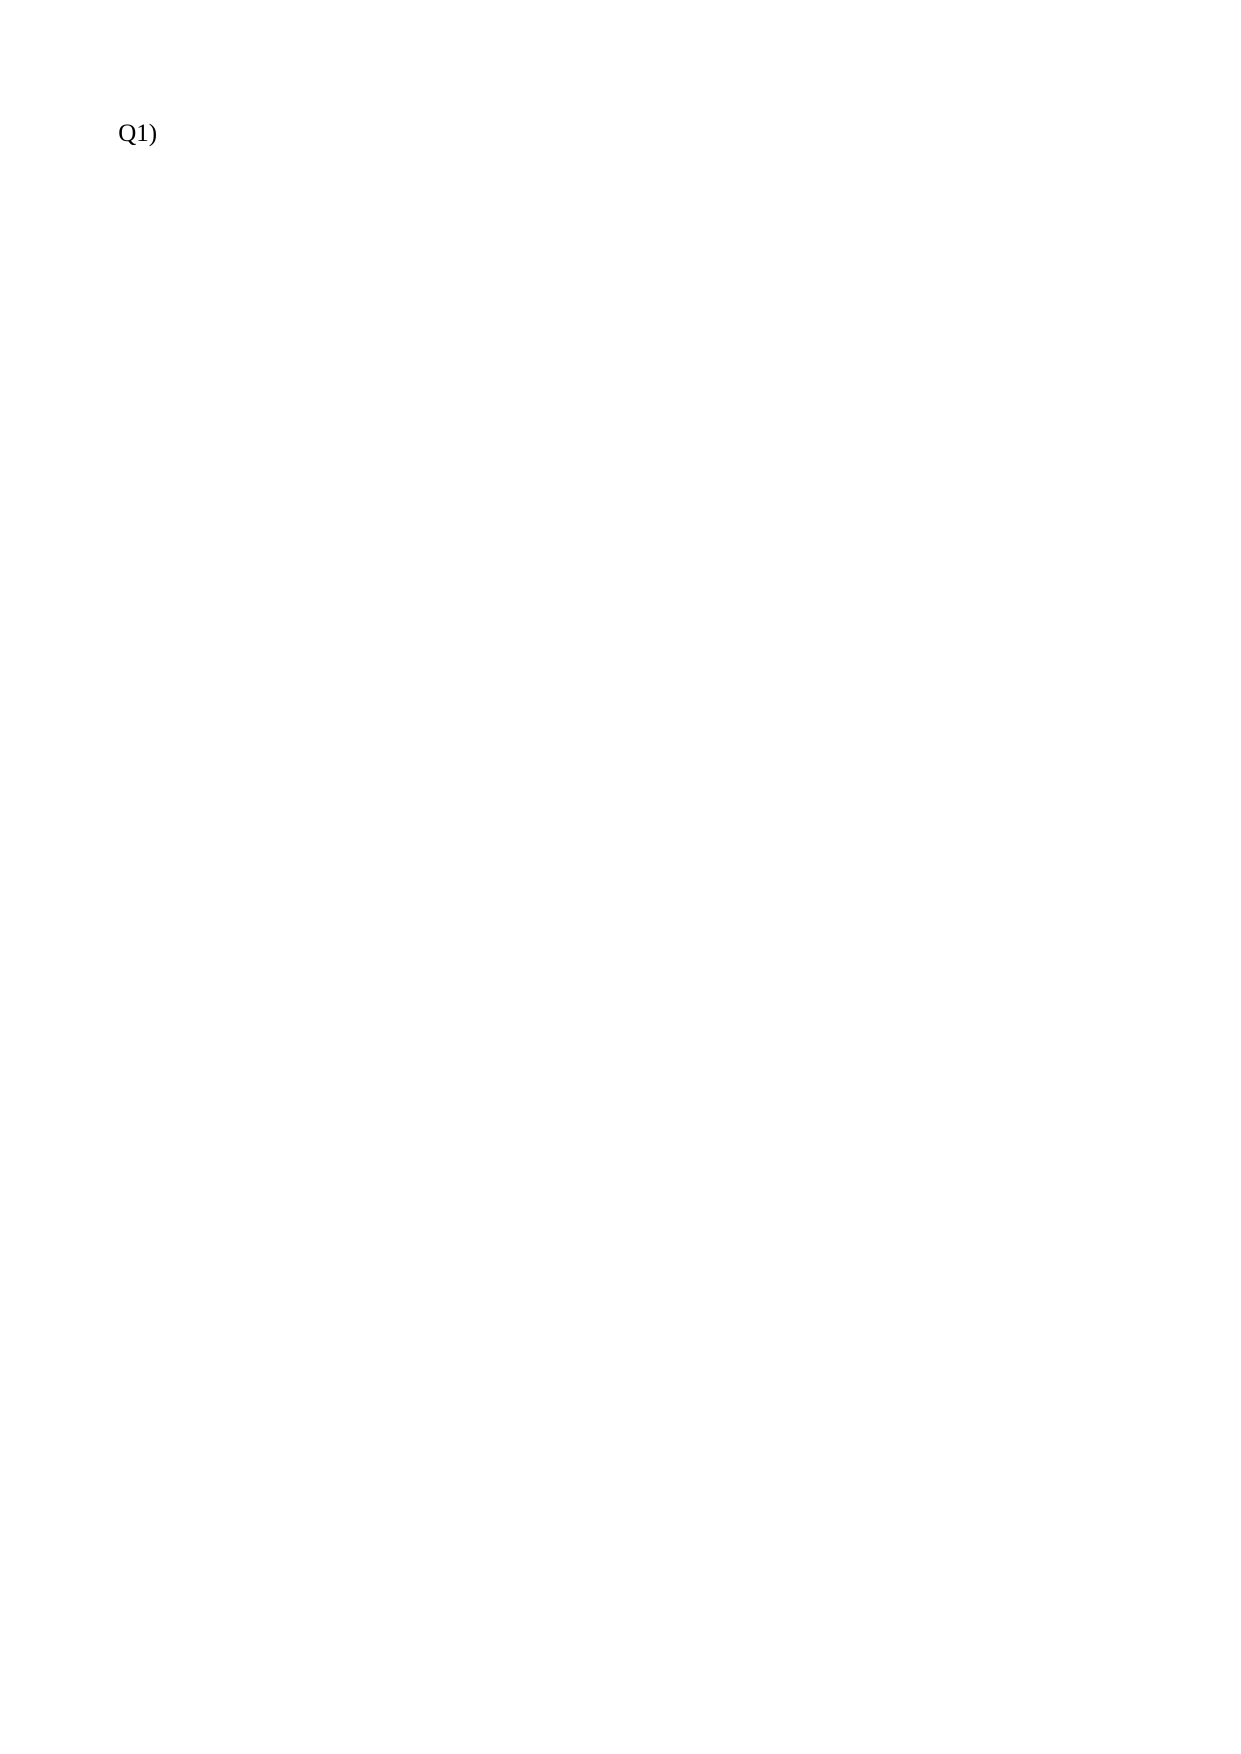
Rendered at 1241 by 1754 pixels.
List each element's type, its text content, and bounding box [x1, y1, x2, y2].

text Q1) [118, 118, 1122, 147]
